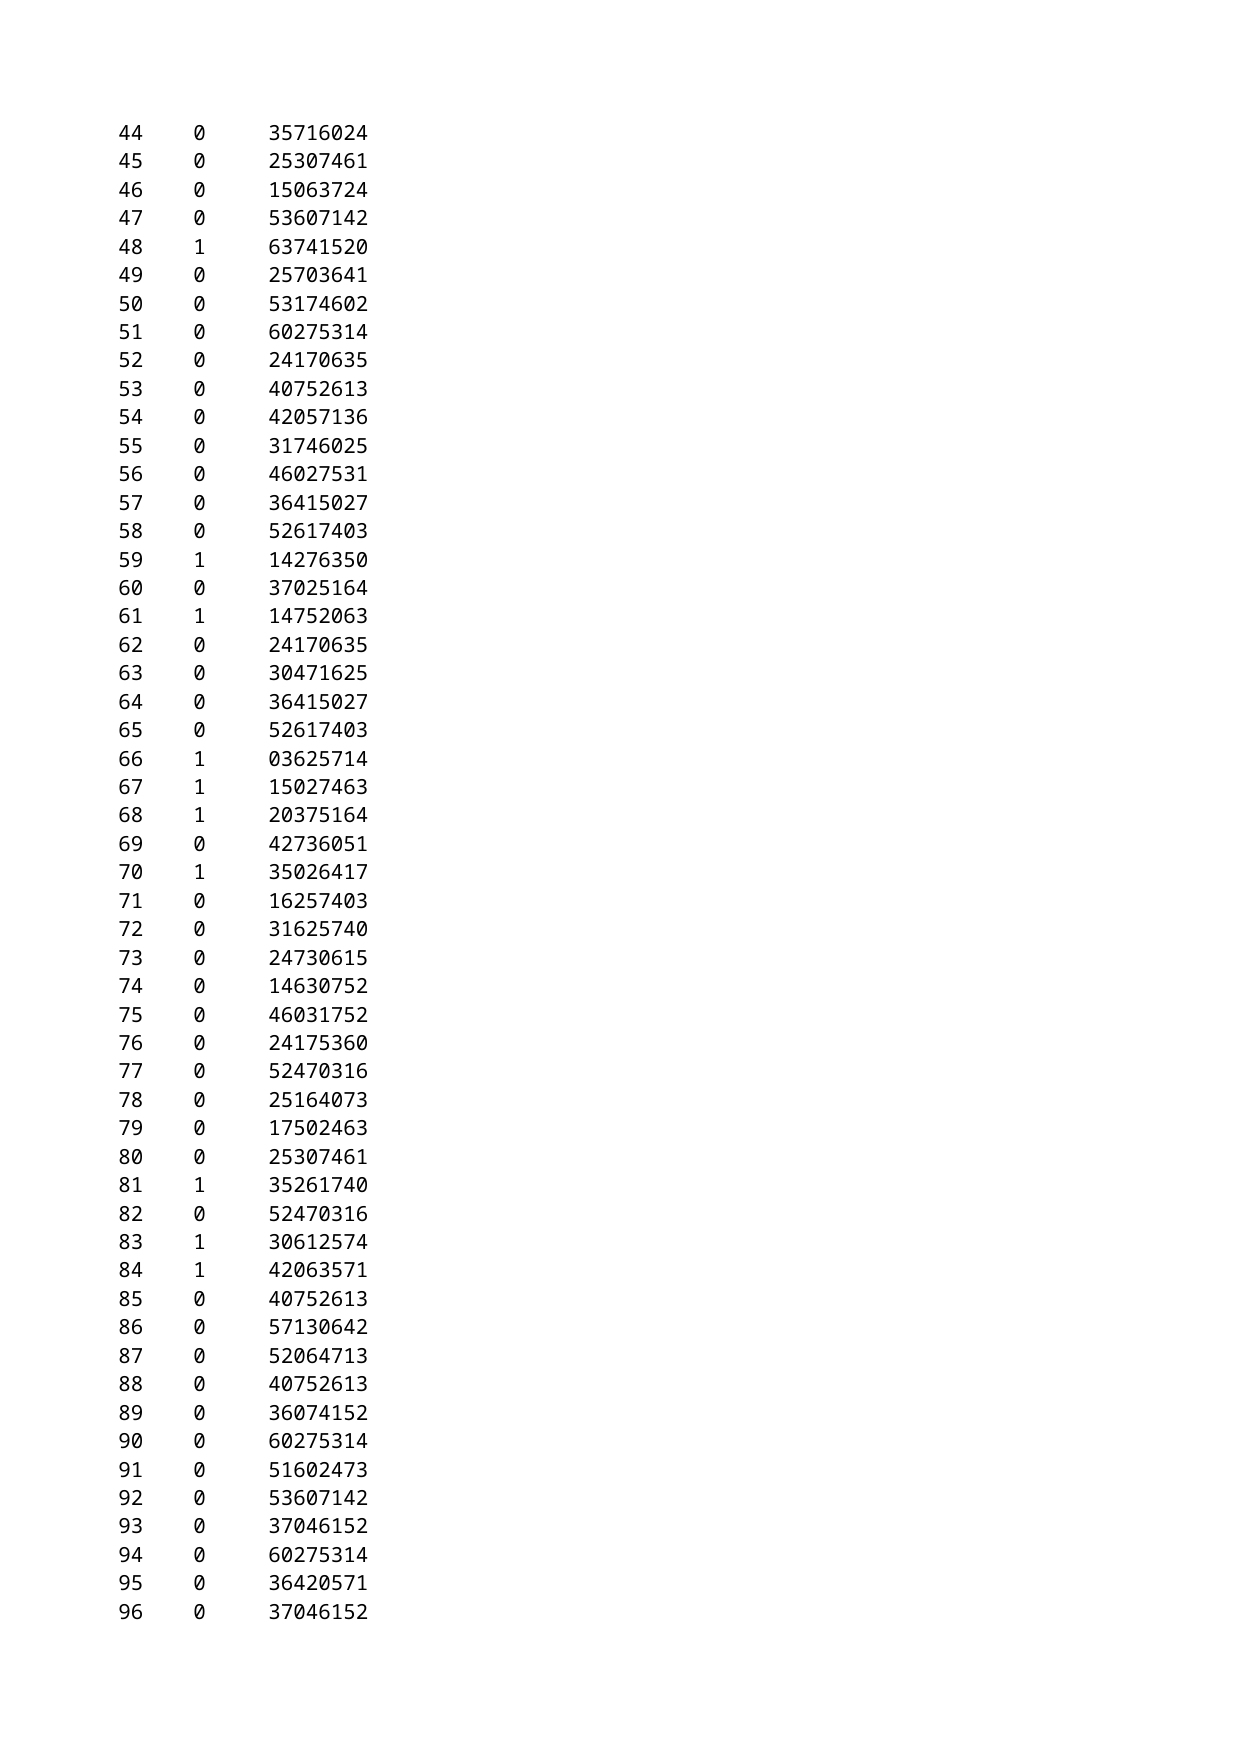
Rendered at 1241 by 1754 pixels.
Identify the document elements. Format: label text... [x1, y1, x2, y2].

text 93 0 37046152 [118, 1512, 1122, 1540]
text 81 1 35261740 [118, 1170, 1122, 1199]
text 50 0 53174602 [118, 289, 1122, 317]
text 54 0 42057136 [118, 402, 1122, 431]
text 90 0 60275314 [118, 1426, 1122, 1455]
text 63 0 30471625 [118, 658, 1122, 687]
text 95 0 36420571 [118, 1568, 1122, 1597]
text 57 0 36415027 [118, 488, 1122, 516]
text 62 0 24170635 [118, 630, 1122, 658]
text 72 0 31625740 [118, 914, 1122, 943]
text 75 0 46031752 [118, 1000, 1122, 1028]
text 85 0 40752613 [118, 1284, 1122, 1312]
text 65 0 52617403 [118, 715, 1122, 744]
text 46 0 15063724 [118, 175, 1122, 203]
text 56 0 46027531 [118, 459, 1122, 488]
text 86 0 57130642 [118, 1312, 1122, 1341]
text 83 1 30612574 [118, 1227, 1122, 1256]
text 53 0 40752613 [118, 374, 1122, 402]
text 96 0 37046152 [118, 1597, 1122, 1625]
text 48 1 63741520 [118, 232, 1122, 260]
text 60 0 37025164 [118, 573, 1122, 602]
text 69 0 42736051 [118, 829, 1122, 857]
text 47 0 53607142 [118, 203, 1122, 232]
text 91 0 51602473 [118, 1455, 1122, 1483]
text 59 1 14276350 [118, 545, 1122, 573]
text 84 1 42063571 [118, 1256, 1122, 1284]
text 92 0 53607142 [118, 1483, 1122, 1512]
text 68 1 20375164 [118, 801, 1122, 829]
text 44 0 35716024 [118, 118, 1122, 147]
text 70 1 35026417 [118, 857, 1122, 886]
text 51 0 60275314 [118, 317, 1122, 346]
text 55 0 31746025 [118, 431, 1122, 459]
text 80 0 25307461 [118, 1142, 1122, 1170]
text 73 0 24730615 [118, 943, 1122, 971]
text 49 0 25703641 [118, 260, 1122, 289]
text 52 0 24170635 [118, 346, 1122, 374]
text 79 0 17502463 [118, 1113, 1122, 1142]
text 77 0 52470316 [118, 1057, 1122, 1085]
text 88 0 40752613 [118, 1369, 1122, 1398]
text 76 0 24175360 [118, 1028, 1122, 1057]
text 89 0 36074152 [118, 1398, 1122, 1426]
text 78 0 25164073 [118, 1085, 1122, 1113]
text 71 0 16257403 [118, 886, 1122, 914]
text 87 0 52064713 [118, 1341, 1122, 1369]
text 67 1 15027463 [118, 772, 1122, 801]
text 58 0 52617403 [118, 516, 1122, 545]
text 74 0 14630752 [118, 971, 1122, 1000]
text 94 0 60275314 [118, 1540, 1122, 1568]
text 61 1 14752063 [118, 602, 1122, 630]
text 66 1 03625714 [118, 744, 1122, 772]
text 64 0 36415027 [118, 687, 1122, 715]
text 82 0 52470316 [118, 1199, 1122, 1227]
text 45 0 25307461 [118, 147, 1122, 175]
